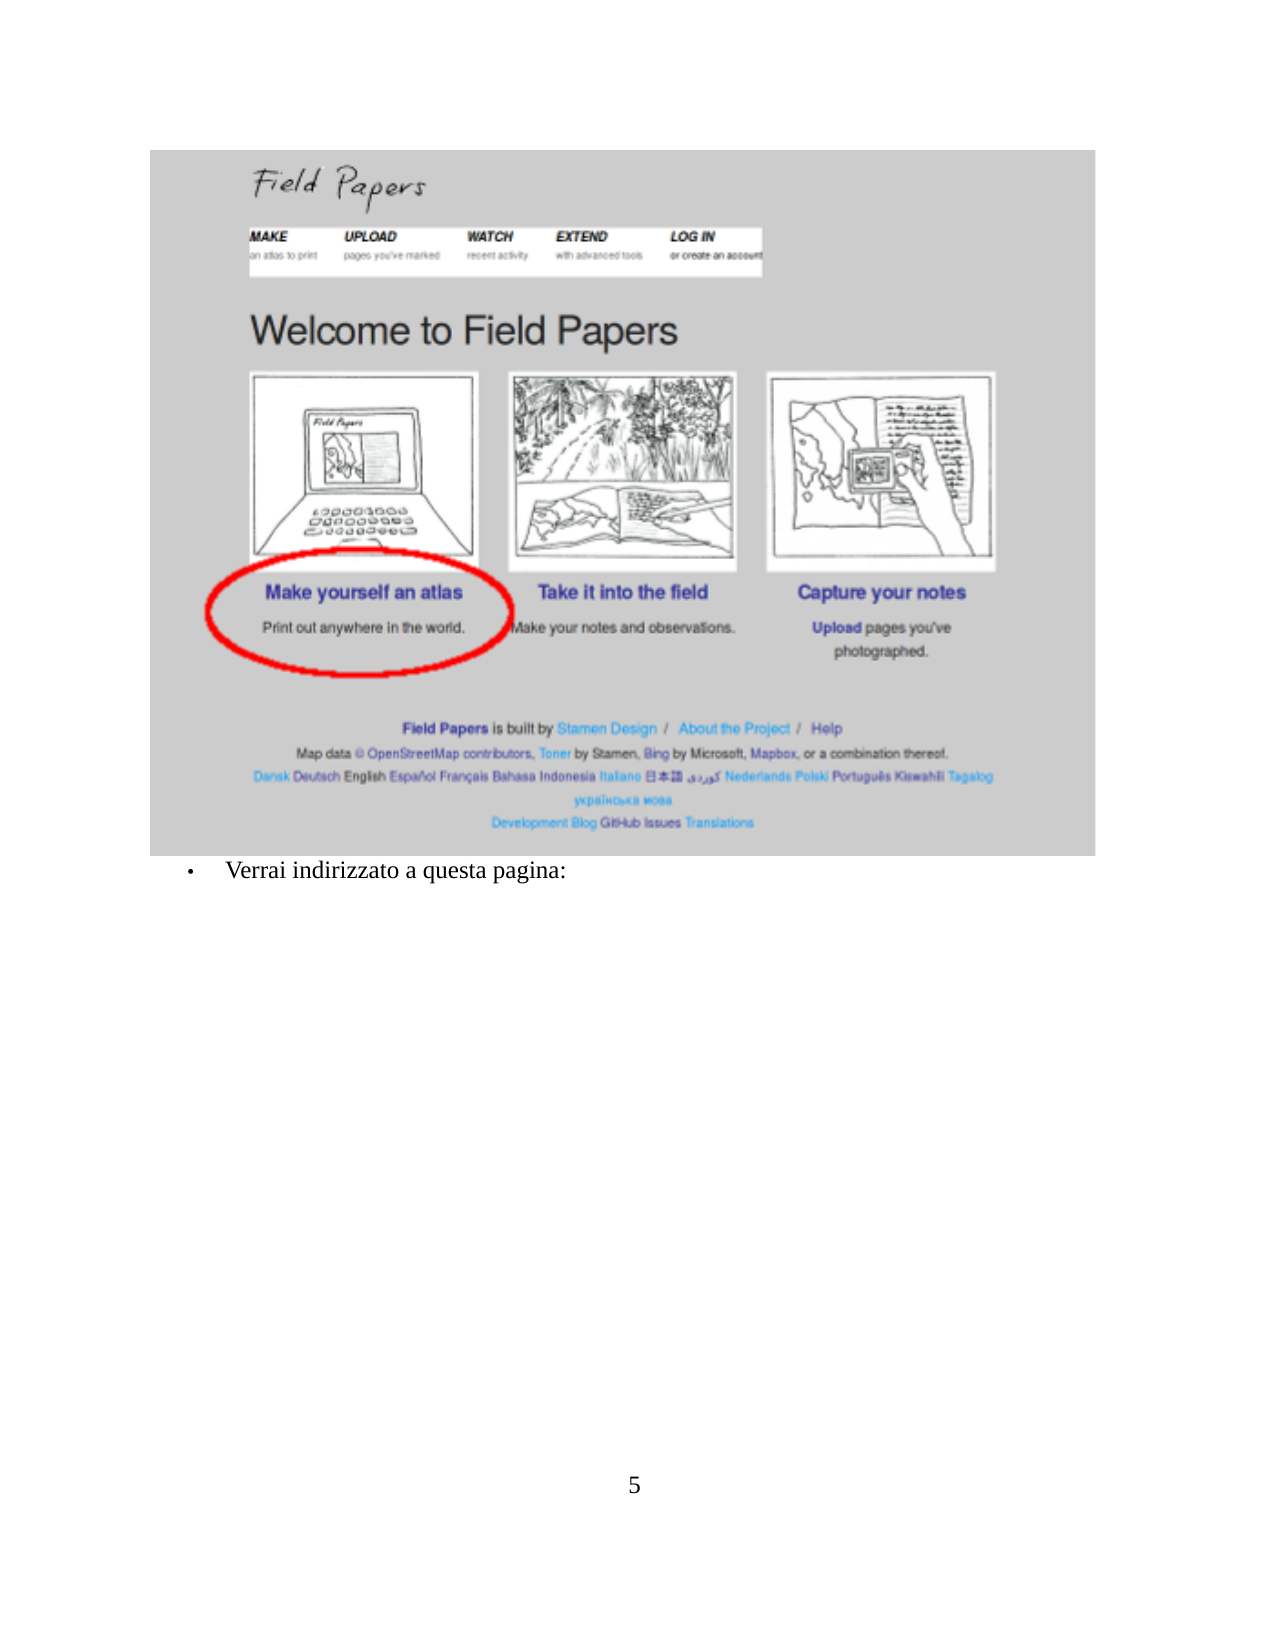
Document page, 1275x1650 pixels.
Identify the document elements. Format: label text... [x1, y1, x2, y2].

list Verrai indirizzato a questa pagina: [187, 855, 1125, 884]
picture [150, 150, 1096, 856]
